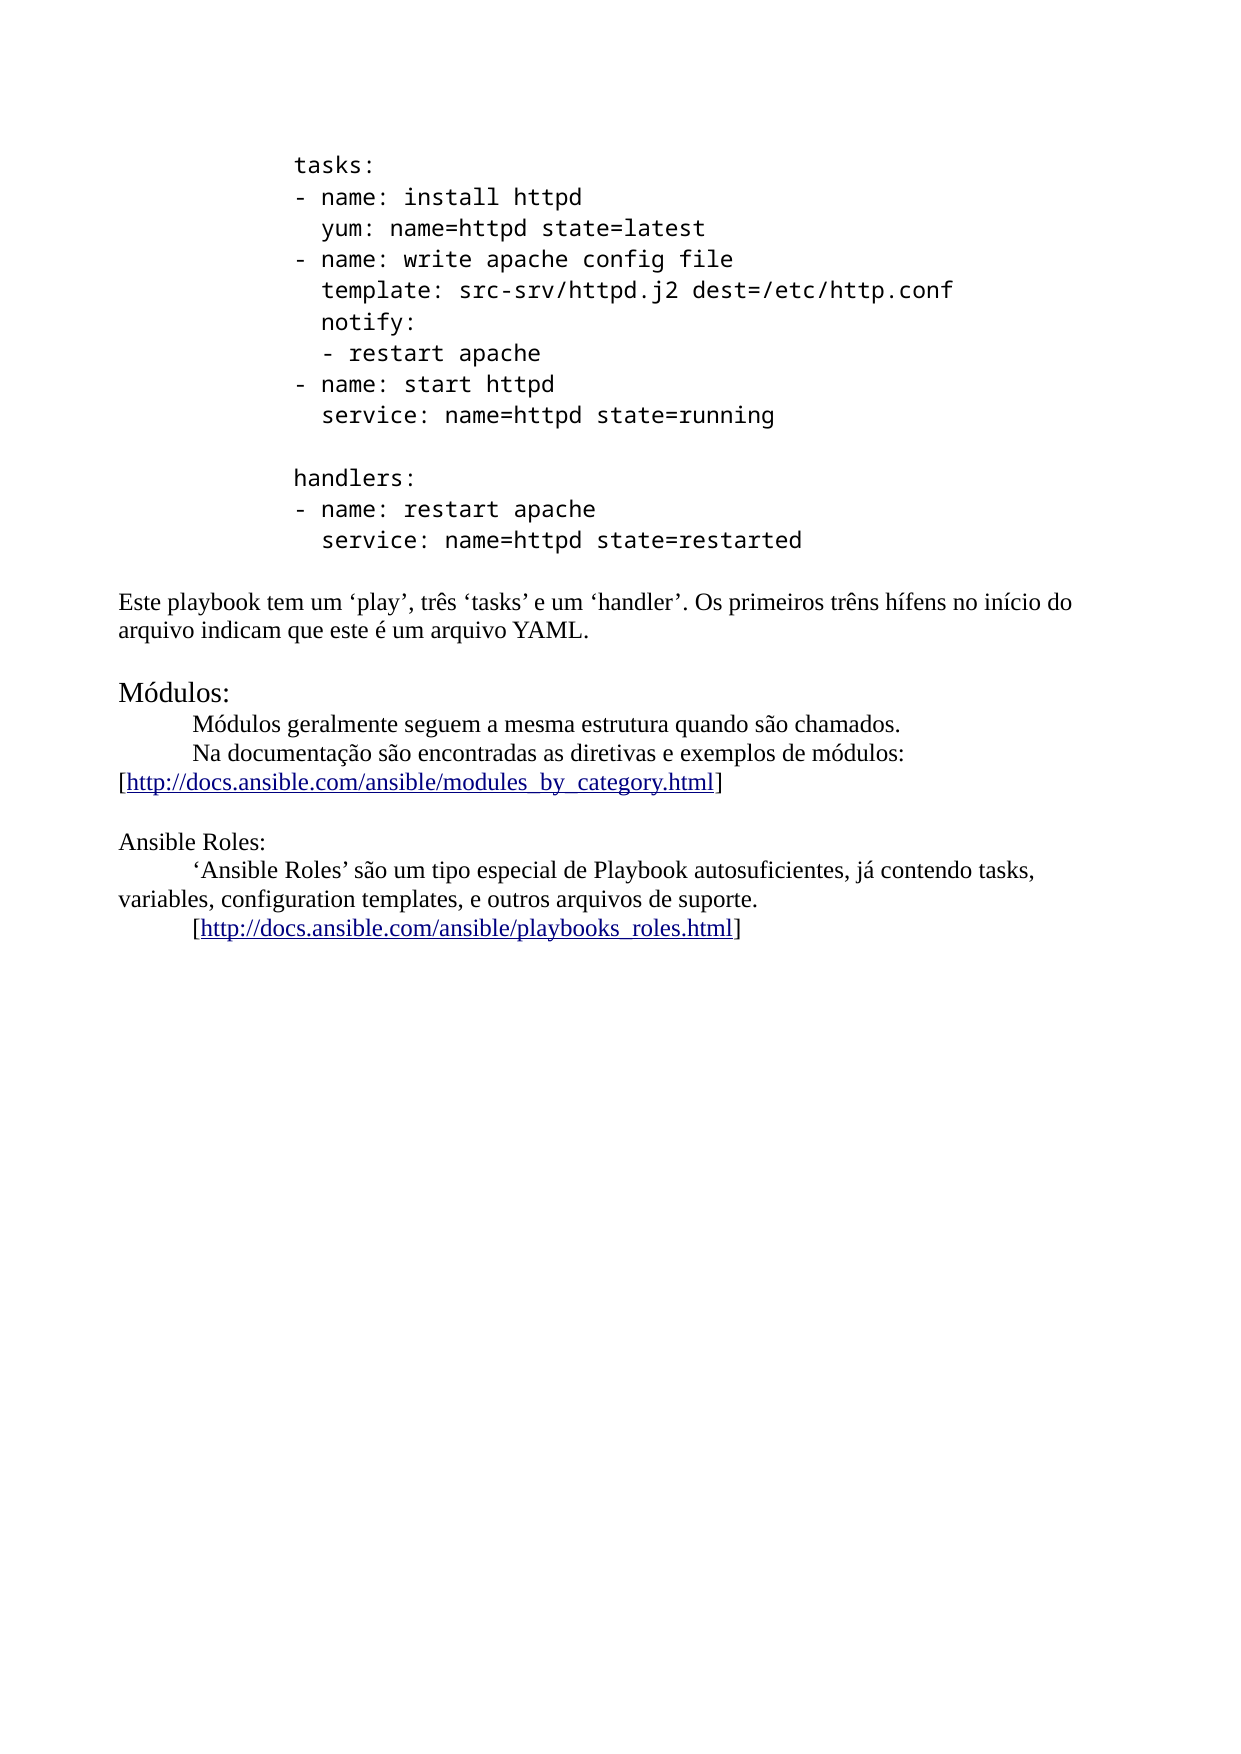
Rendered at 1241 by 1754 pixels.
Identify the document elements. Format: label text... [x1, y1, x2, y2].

text ‘Ansible Roles’ são um tipo especial de Playbook autosuficientes, já contendo tasks, variables, configuration templates, e outros arquivos de suporte. [118, 855, 1122, 913]
text tasks: [118, 149, 1122, 181]
text handlers: [118, 462, 1122, 493]
text Na documentação são encontradas as diretivas e exemplos de módulos: [http://docs.ansible.com/ansible/modules_by_category.html] [118, 738, 1122, 795]
text Módulos geralmente seguem a mesma estrutura quando são chamados. [118, 709, 1122, 738]
text service: name=httpd state=restarted [118, 524, 1122, 556]
text - restart apache [118, 337, 1122, 368]
text [http://docs.ansible.com/ansible/playbooks_roles.html] [118, 913, 1122, 942]
text - name: write apache config file [118, 243, 1122, 274]
text Este playbook tem um ‘play’, três ‘tasks’ e um ‘handler’. Os primeiros trêns hífens no início do arquivo indicam que este é um arquivo YAML. [118, 587, 1122, 644]
text template: src-srv/httpd.j2 dest=/etc/http.conf [118, 274, 1122, 306]
text Módulos: [118, 676, 1122, 709]
text Ansible Roles: [118, 827, 1122, 855]
text yum: name=httpd state=latest [118, 212, 1122, 243]
text - name: restart apache [118, 493, 1122, 524]
text - name: start httpd [118, 368, 1122, 399]
text service: name=httpd state=running [118, 399, 1122, 431]
text notify: [118, 306, 1122, 337]
text - name: install httpd [118, 181, 1122, 212]
